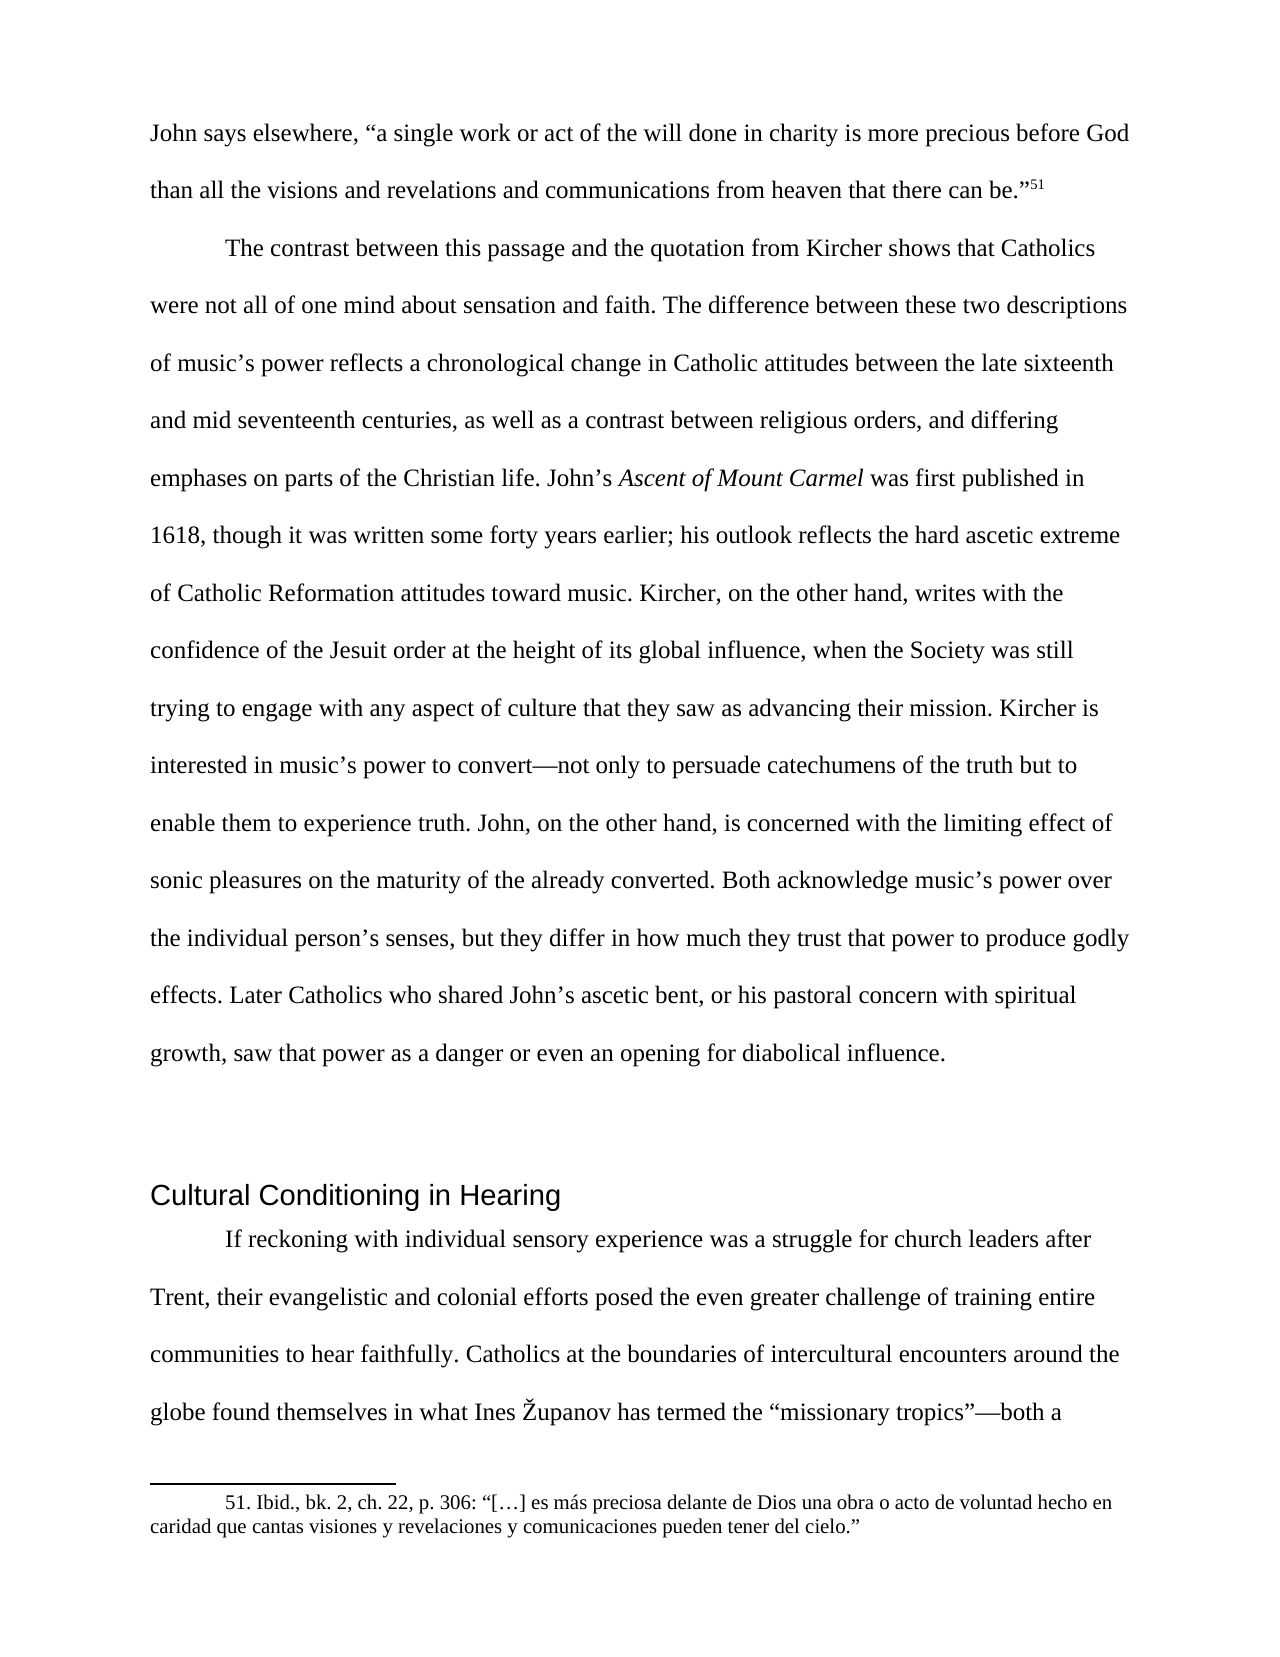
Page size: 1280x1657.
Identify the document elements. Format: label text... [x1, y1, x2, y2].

text The contrast between this passage and the quotation from Kircher shows that Catholics were not all of one mind about sensation and faith. The difference between these two descriptions of music’s power reflects a chronological change in Catholic attitudes between the late sixteenth and mid seventeenth centuries, as well as a contrast between religious orders, and differing emphases on parts of the Christian life. John’s Ascent of Mount Carmel was first published in 1618, though it was written some forty years earlier; his outlook reflects the hard ascetic extreme of Catholic Reformation attitudes toward music. Kircher, on the other hand, writes with the confidence of the Jesuit order at the height of its global influence, when the Society was still trying to engage with any aspect of culture that they saw as advancing their mission. Kircher is interested in music’s power to convert—not only to persuade catechumens of the truth but to enable them to experience truth. John, on the other hand, is concerned with the limiting effect of sonic pleasures on the maturity of the already converted. Both acknowledge music’s power over the individual person’s senses, but they differ in how much they trust that power to produce godly effects. Later Catholics who shared John’s ascetic bent, or his pastoral concern with spiritual growth, saw that power as a danger or even an opening for diabolical influence. [150, 233, 1130, 1067]
text If reckoning with individual sensory experience was a struggle for church leaders after Trent, their evangelistic and colonial efforts posed the even greater challenge of training entire communities to hear faithfully. Catholics at the boundaries of intercultural encounters around the globe found themselves in what Ines Županov has termed the “missionary tropics”—both a [150, 1224, 1130, 1425]
subtitle Cultural Conditioning in Hearing [150, 1178, 1130, 1212]
text John says elsewhere, “a single work or act of the will done in charity is more precious before God than all the visions and revelations and communications from heaven that there can be.” [150, 118, 1130, 204]
text Ibid., bk. 2, ch. 22, p. 306: “[…] es más preciosa delante de Dios una obra o acto de voluntad hecho en caridad que cantas visiones y revelaciones y comunicaciones pueden tener del cielo.” [150, 1490, 1130, 1538]
